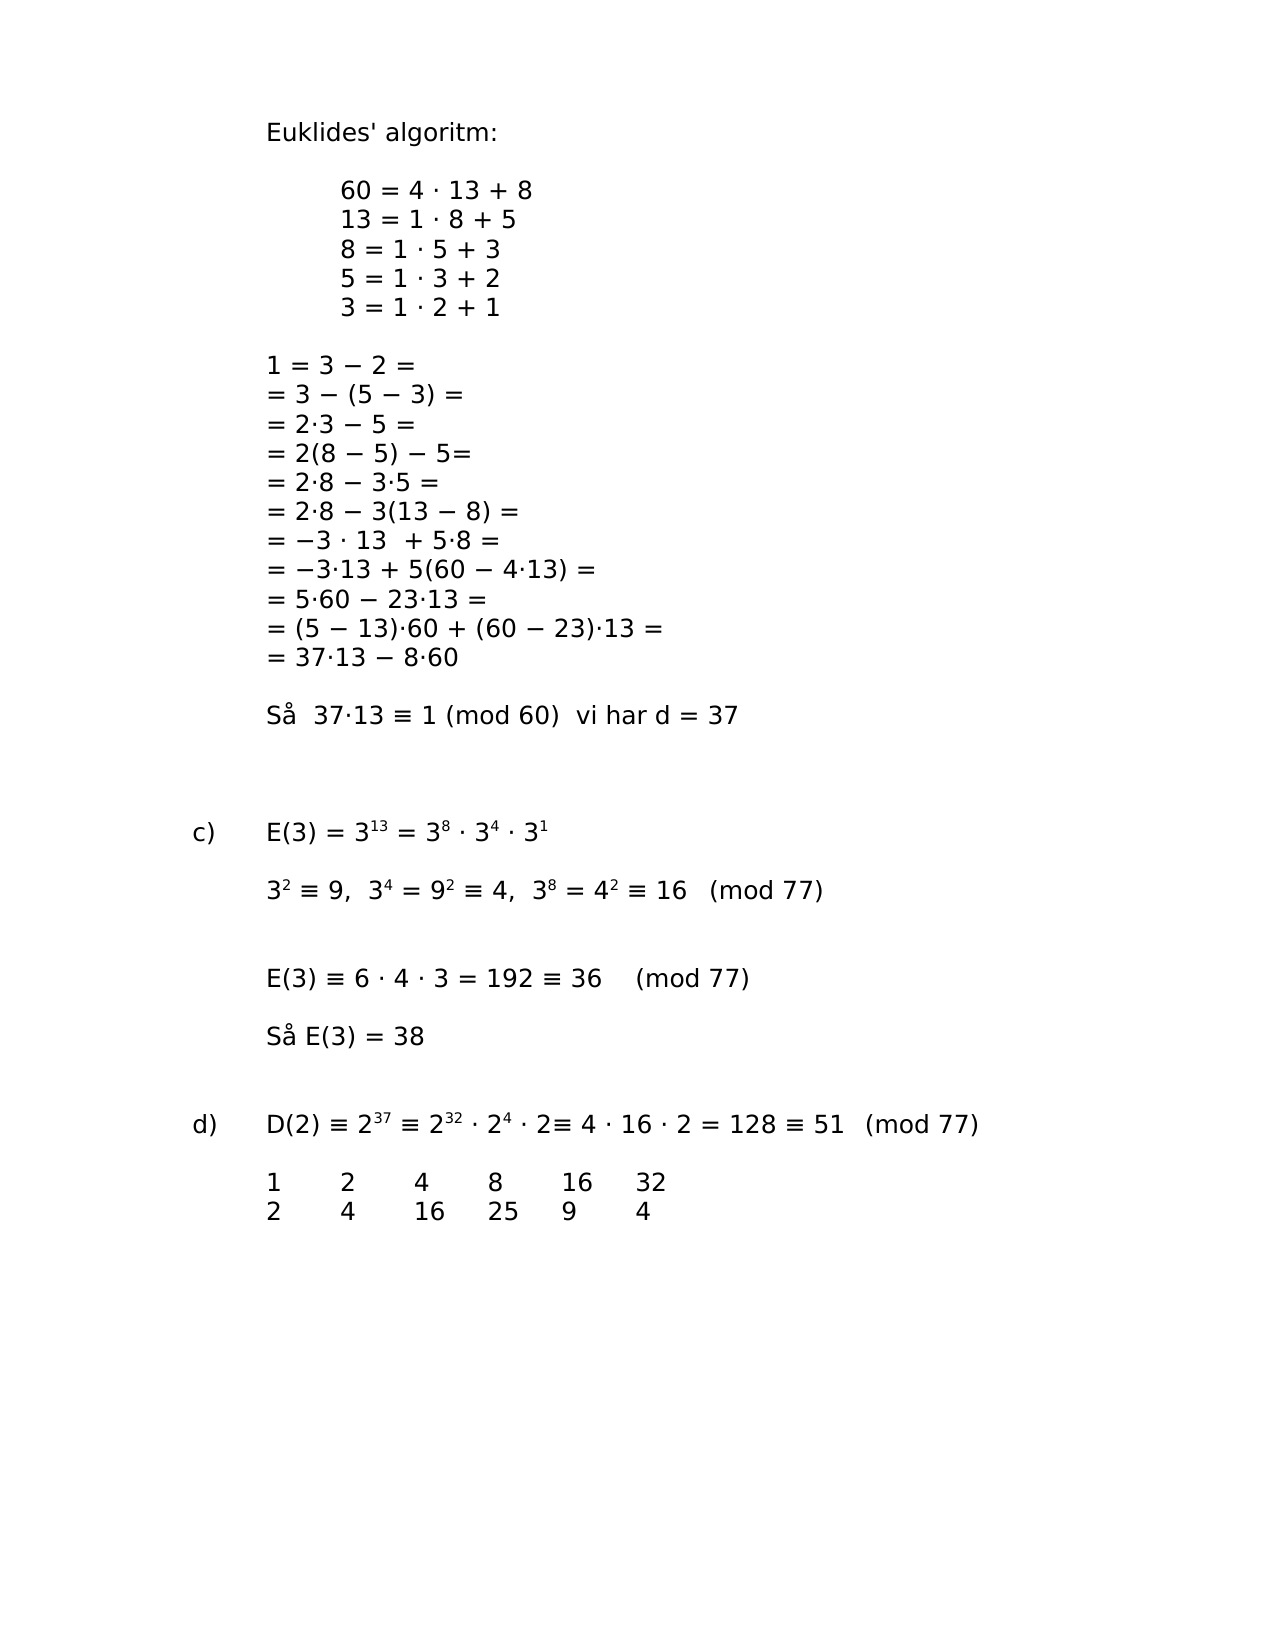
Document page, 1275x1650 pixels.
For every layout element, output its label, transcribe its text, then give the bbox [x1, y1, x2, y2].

text 2 4 16 25 9 4 [118, 1197, 1157, 1226]
text = 2(8 − 5) − 5= [118, 439, 1157, 468]
text 1 = 3 − 2 = [118, 351, 1157, 381]
text 3 = 1 ⋅ 2 + 1 [118, 293, 1157, 322]
text = 2⋅3 − 5 = [118, 410, 1157, 439]
text 1 2 4 8 16 32 [118, 1168, 1157, 1197]
text = (5 − 13)⋅60 + (60 − 23)⋅13 = [118, 614, 1157, 643]
text d) D(2) ≡ 237 ≡ 232 ⋅ 24 ⋅ 2≡ 4 ⋅ 16 ⋅ 2 = 128 ≡ 51 (mod 77) [118, 1110, 1157, 1139]
text 60 = 4 ⋅ 13 + 8 [118, 176, 1157, 206]
text 32 ≡ 9, 34 = 92 ≡ 4, 38 = 42 ≡ 16 (mod 77) [118, 876, 1157, 906]
text 13 = 1 ⋅ 8 + 5 [118, 206, 1157, 235]
text = −3⋅13 + 5(60 − 4⋅13) = [118, 556, 1157, 585]
text = 5⋅60 − 23⋅13 = [118, 585, 1157, 614]
text c) E(3) = 313 = 38 ⋅ 34 ⋅ 31 [118, 818, 1157, 847]
text Euklides' algoritm: [118, 118, 1157, 147]
text = 3 − (5 − 3) = [118, 381, 1157, 410]
text = 37⋅13 − 8⋅60 [118, 643, 1157, 672]
text = −3 ⋅ 13 + 5⋅8 = [118, 526, 1157, 556]
text = 2⋅8 − 3(13 − 8) = [118, 497, 1157, 526]
text Så 37⋅13 ≡ 1 (mod 60) vi har d = 37 [118, 701, 1157, 731]
text Så E(3) = 38 [118, 1022, 1157, 1051]
text = 2⋅8 − 3⋅5 = [118, 468, 1157, 497]
text 8 = 1 ⋅ 5 + 3 [118, 235, 1157, 264]
text 5 = 1 ⋅ 3 + 2 [118, 264, 1157, 293]
text E(3) ≡ 6 ⋅ 4 ⋅ 3 = 192 ≡ 36 (mod 77) [118, 964, 1157, 993]
